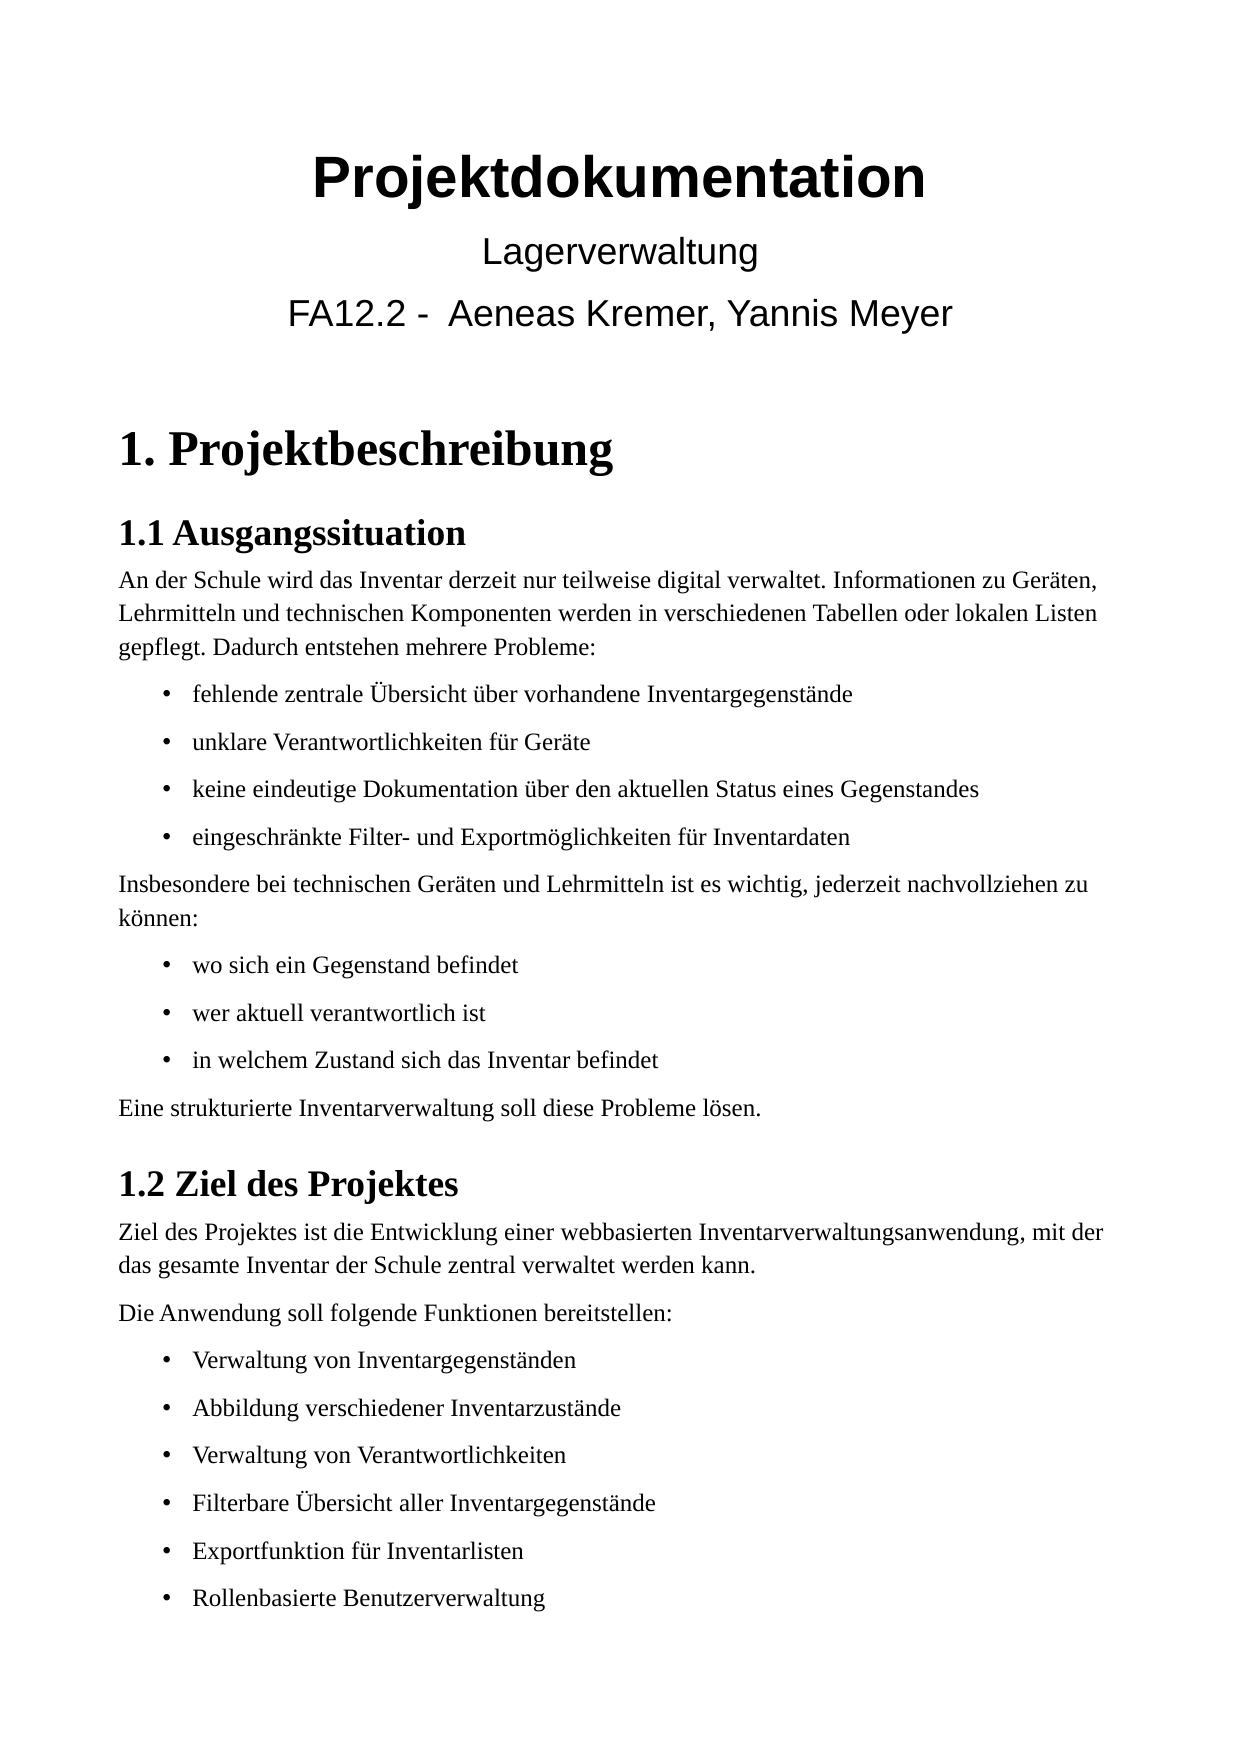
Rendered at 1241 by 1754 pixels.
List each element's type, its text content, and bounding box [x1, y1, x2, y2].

title Projektdokumentation [118, 143, 1122, 210]
subtitle 1.2 Ziel des Projektes [118, 1161, 1122, 1204]
text Ziel des Projektes ist die Entwicklung einer webbasierten Inventarverwaltungsanwendung, mit der das gesamte Inventar der Schule zentral verwaltet werden kann. [118, 1217, 1122, 1279]
list keine eindeutige Dokumentation über den aktuellen Status eines Gegenstandes [162, 774, 1122, 803]
list wo sich ein Gegenstand befindet [162, 950, 1122, 979]
subtitle Lagerverwaltung [118, 229, 1122, 272]
subtitle FA12.2 - Aeneas Kremer, Yannis Meyer [118, 291, 1122, 334]
list fehlende zentrale Übersicht über vorhandene Inventargegenstände [162, 679, 1122, 708]
list in welchem Zustand sich das Inventar befindet [162, 1045, 1122, 1074]
list Rollenbasierte Benutzerverwaltung [162, 1583, 1122, 1612]
subtitle 1. Projektbeschreibung [118, 419, 1122, 477]
list Abbildung verschiedener Inventarzustände [162, 1393, 1122, 1422]
list unklare Verantwortlichkeiten für Geräte [162, 727, 1122, 756]
list Exportfunktion für Inventarlisten [162, 1536, 1122, 1564]
text An der Schule wird das Inventar derzeit nur teilweise digital verwaltet. Informationen zu Geräten, Lehrmitteln und technischen Komponenten werden in verschiedenen Tabellen oder lokalen Listen gepflegt. Dadurch entstehen mehrere Probleme: [118, 566, 1122, 660]
list wer aktuell verantwortlich ist [162, 998, 1122, 1027]
subtitle 1.1 Ausgangssituation [118, 510, 1122, 553]
text Eine strukturierte Inventarverwaltung soll diese Probleme lösen. [118, 1093, 1122, 1122]
list Verwaltung von Inventargegenständen [162, 1345, 1122, 1374]
text Insbesondere bei technischen Geräten und Lehrmitteln ist es wichtig, jederzeit nachvollziehen zu können: [118, 869, 1122, 931]
list Filterbare Übersicht aller Inventargegenstände [162, 1488, 1122, 1517]
list eingeschränkte Filter- und Exportmöglichkeiten für Inventardaten [162, 822, 1122, 851]
text Die Anwendung soll folgende Funktionen bereitstellen: [118, 1298, 1122, 1326]
list Verwaltung von Verantwortlichkeiten [162, 1441, 1122, 1469]
